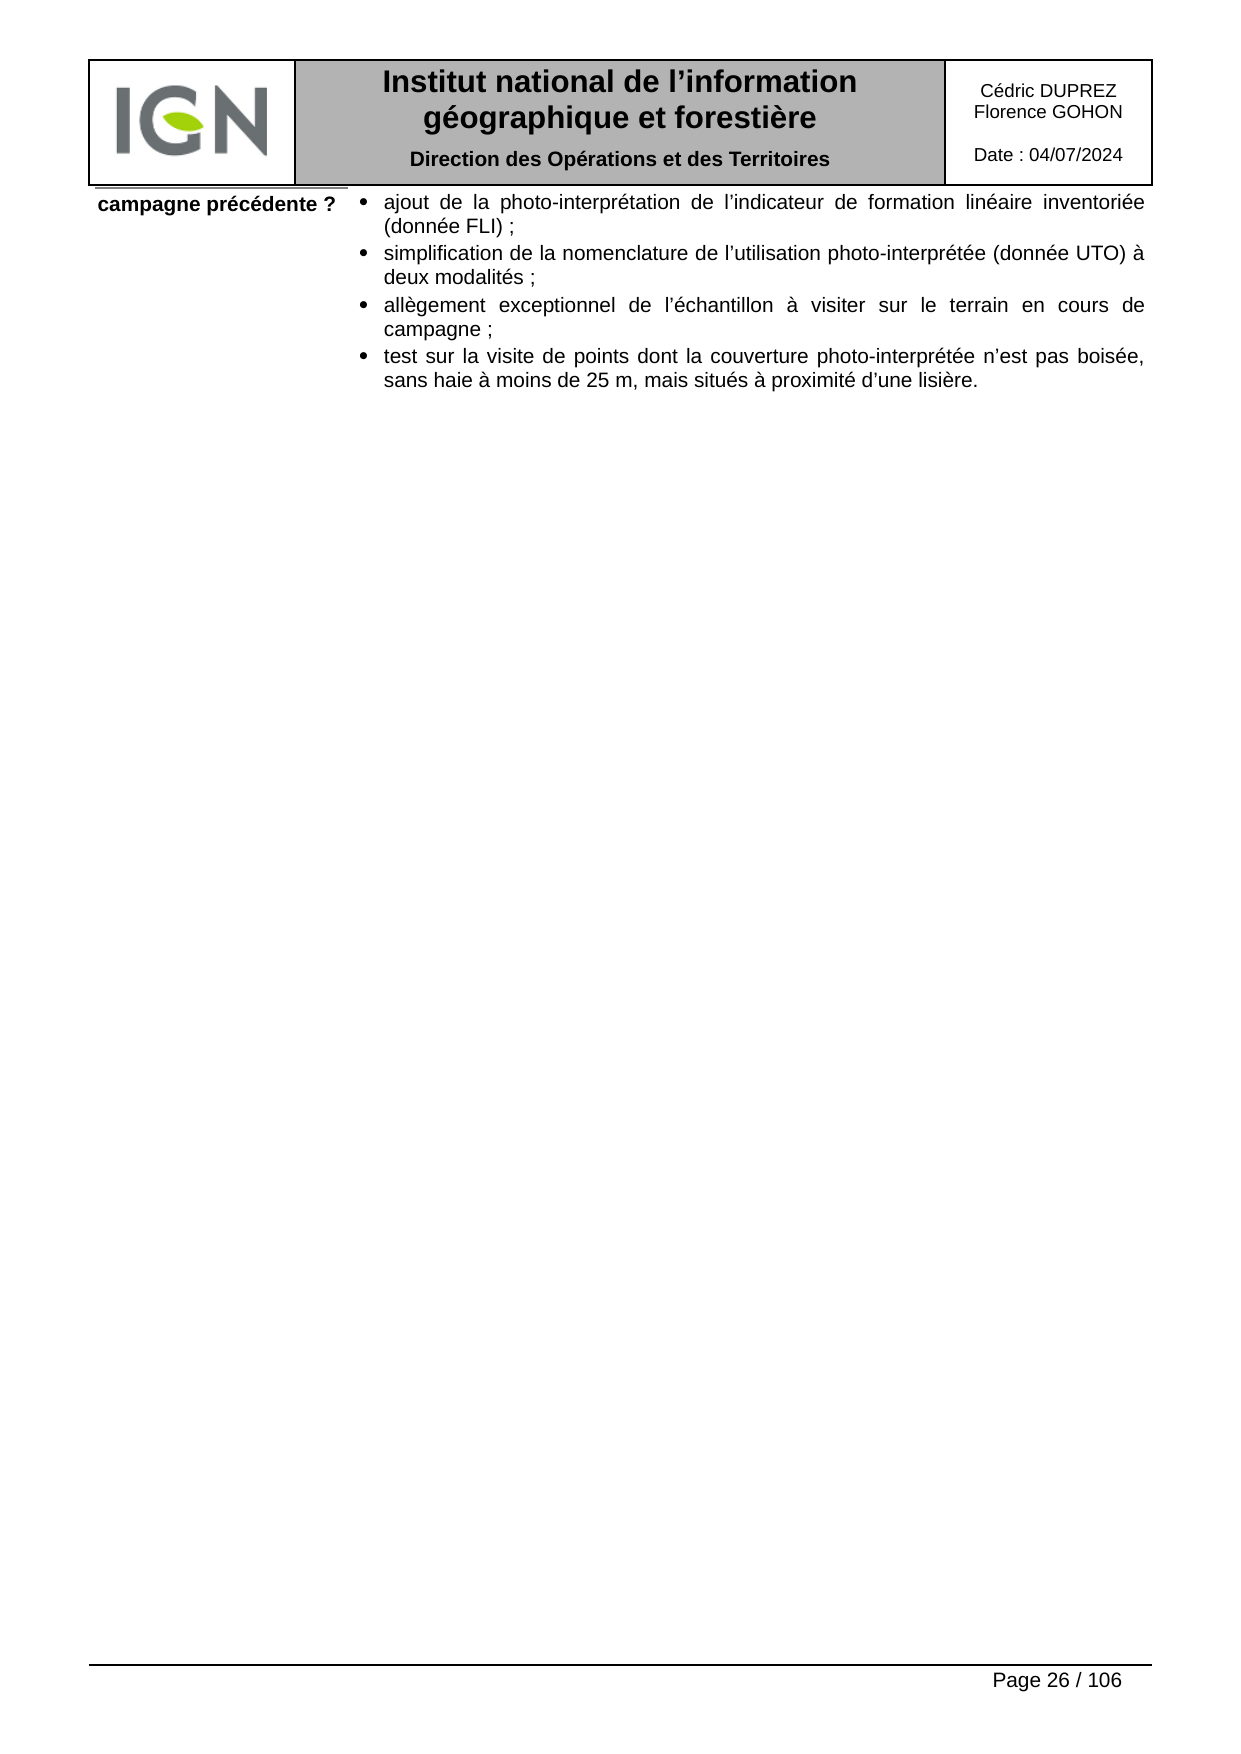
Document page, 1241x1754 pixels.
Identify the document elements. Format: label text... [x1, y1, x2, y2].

table_cell Par rapport à la campagne 2008, les modifications suivantes ont été apportées : arrêt de la photo-interprétation de l’indicateur de forêts basses (donnée PFORB) ; ajout de la photo-interprétation de l’indicateur de formation linéaire inventoriée (donnée FLI) ; simplification de la nomenclature de l’utilisation photo-interprétée (donnée UTO) à deux modalités ; allègement exceptionnel de l’échantillon à visiter sur le terrain en cours de campagne ; test sur la visite de points dont la couverture photo-interprétée n’est pas boisée, sans haie à moins de 25 m, mais situés à proximité d’une lisière. [354, 186, 1152, 426]
table_cell campagne précédente ? [89, 186, 354, 426]
picture [91, 62, 293, 180]
